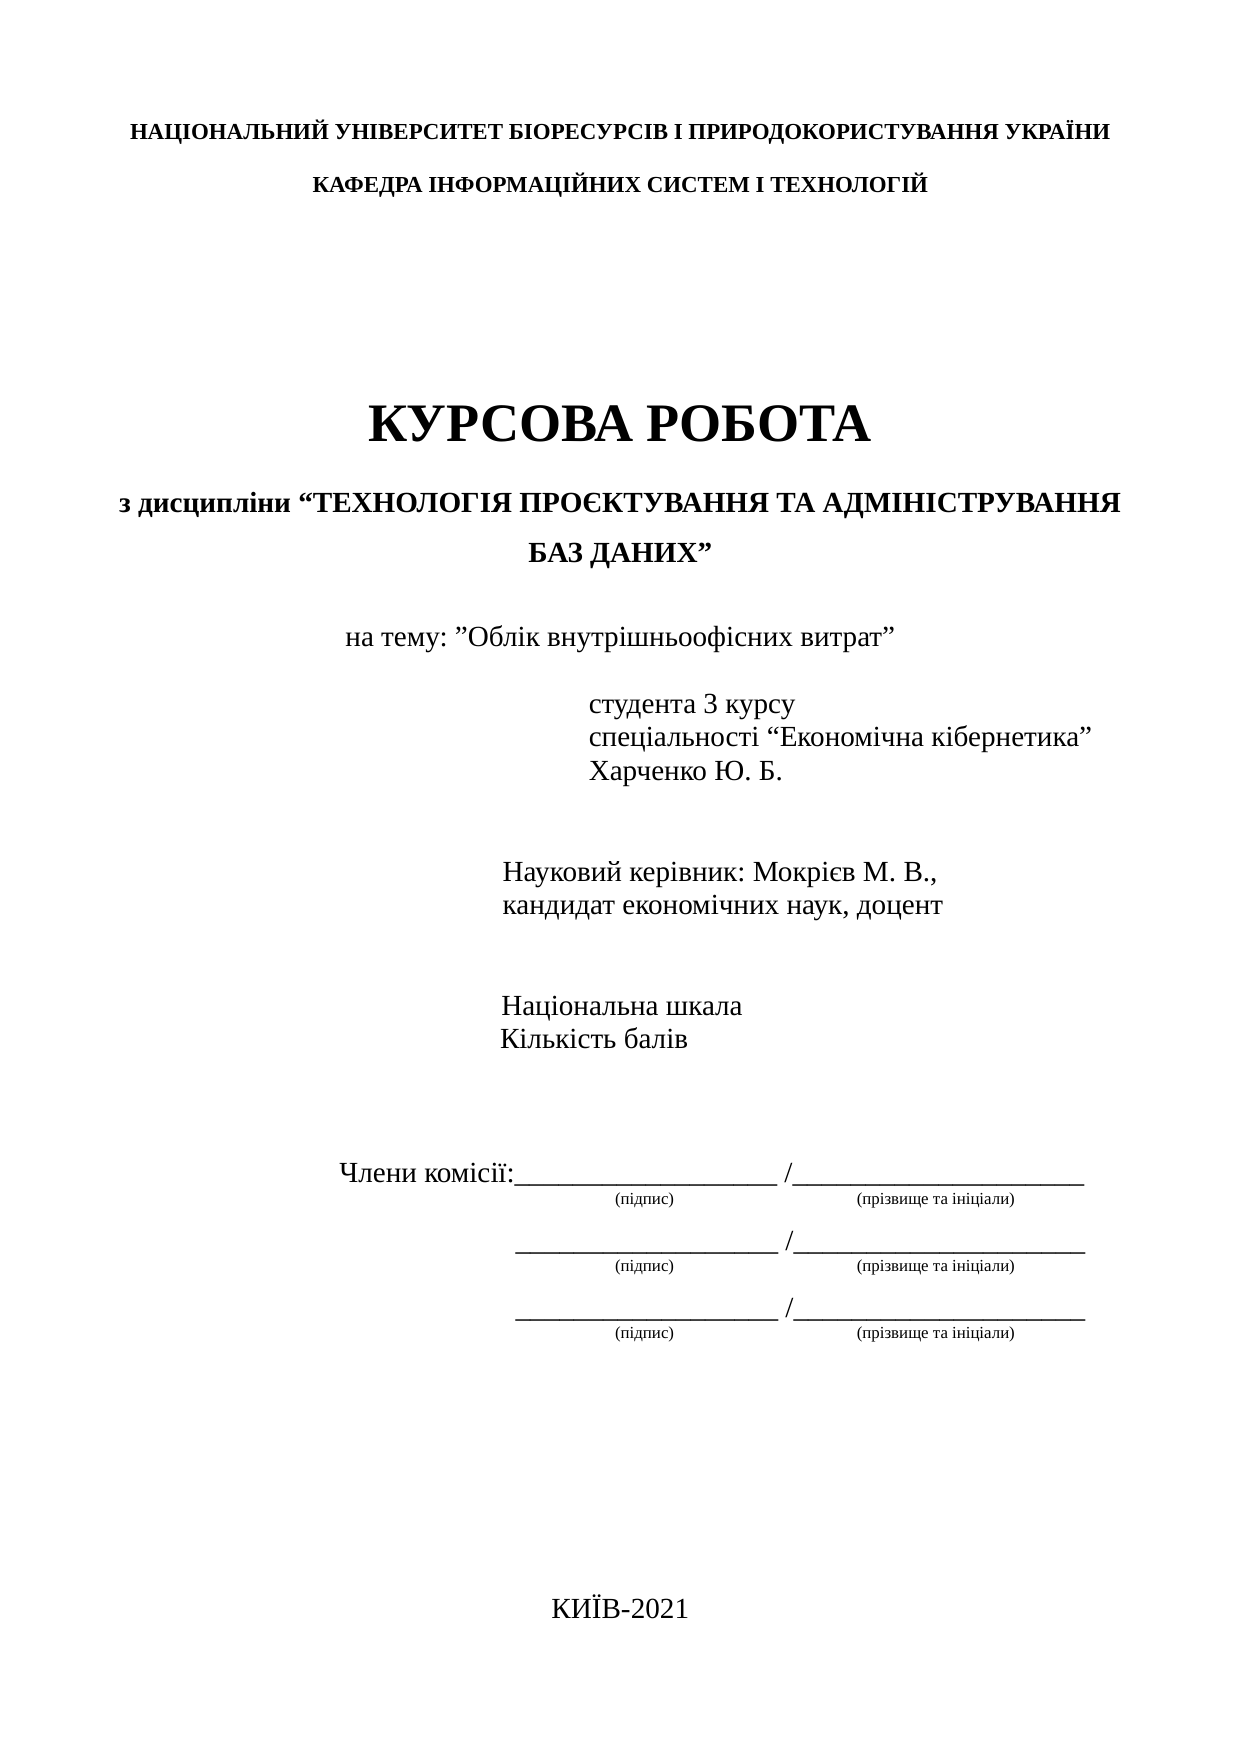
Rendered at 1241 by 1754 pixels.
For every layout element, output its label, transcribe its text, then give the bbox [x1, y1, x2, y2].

text з дисципліни “ТЕХНОЛОГІЯ ПРОЄКТУВАННЯ ТА АДМІНІСТРУВАННЯ БАЗ ДАНИХ” [118, 485, 1122, 568]
text КИЇВ-2021 [118, 1592, 1122, 1625]
text студента 3 курсу [588, 686, 1122, 719]
text на тему: ”Облік внутрішньоофісних витрат” [118, 619, 1122, 652]
text __________________ /____________________ [118, 1223, 1122, 1256]
text КУРСОВА РОБОТА [118, 391, 1122, 453]
text (підпис) (прізвище та ініціали) [118, 1256, 1122, 1290]
text кандидат економічних наук, доцент [118, 887, 1122, 921]
text (підпис) (прізвище та ініціали) [118, 1189, 1122, 1223]
text __________________ /____________________ [118, 1290, 1122, 1323]
text Національна шкала [118, 988, 1122, 1021]
text Науковий керівник: Мокрієв М. В., [118, 854, 1122, 887]
text спеціальності “Економічна кібернетика” [588, 719, 1122, 753]
text Члени комісії:__________________ /____________________ [118, 1156, 1122, 1189]
text КАФЕДРА ІНФОРМАЦІЙНИХ СИСТЕМ І ТЕХНОЛОГІЙ [118, 171, 1122, 197]
text НАЦІОНАЛЬНИЙ УНІВЕРСИТЕТ БІОРЕСУРСІВ І ПРИРОДОКОРИСТУВАННЯ УКРАЇНИ [118, 118, 1122, 144]
text (підпис) (прізвище та ініціали) [118, 1323, 1122, 1357]
text Харченко Ю. Б. [588, 753, 1122, 787]
text Кількість балів [118, 1021, 1122, 1055]
